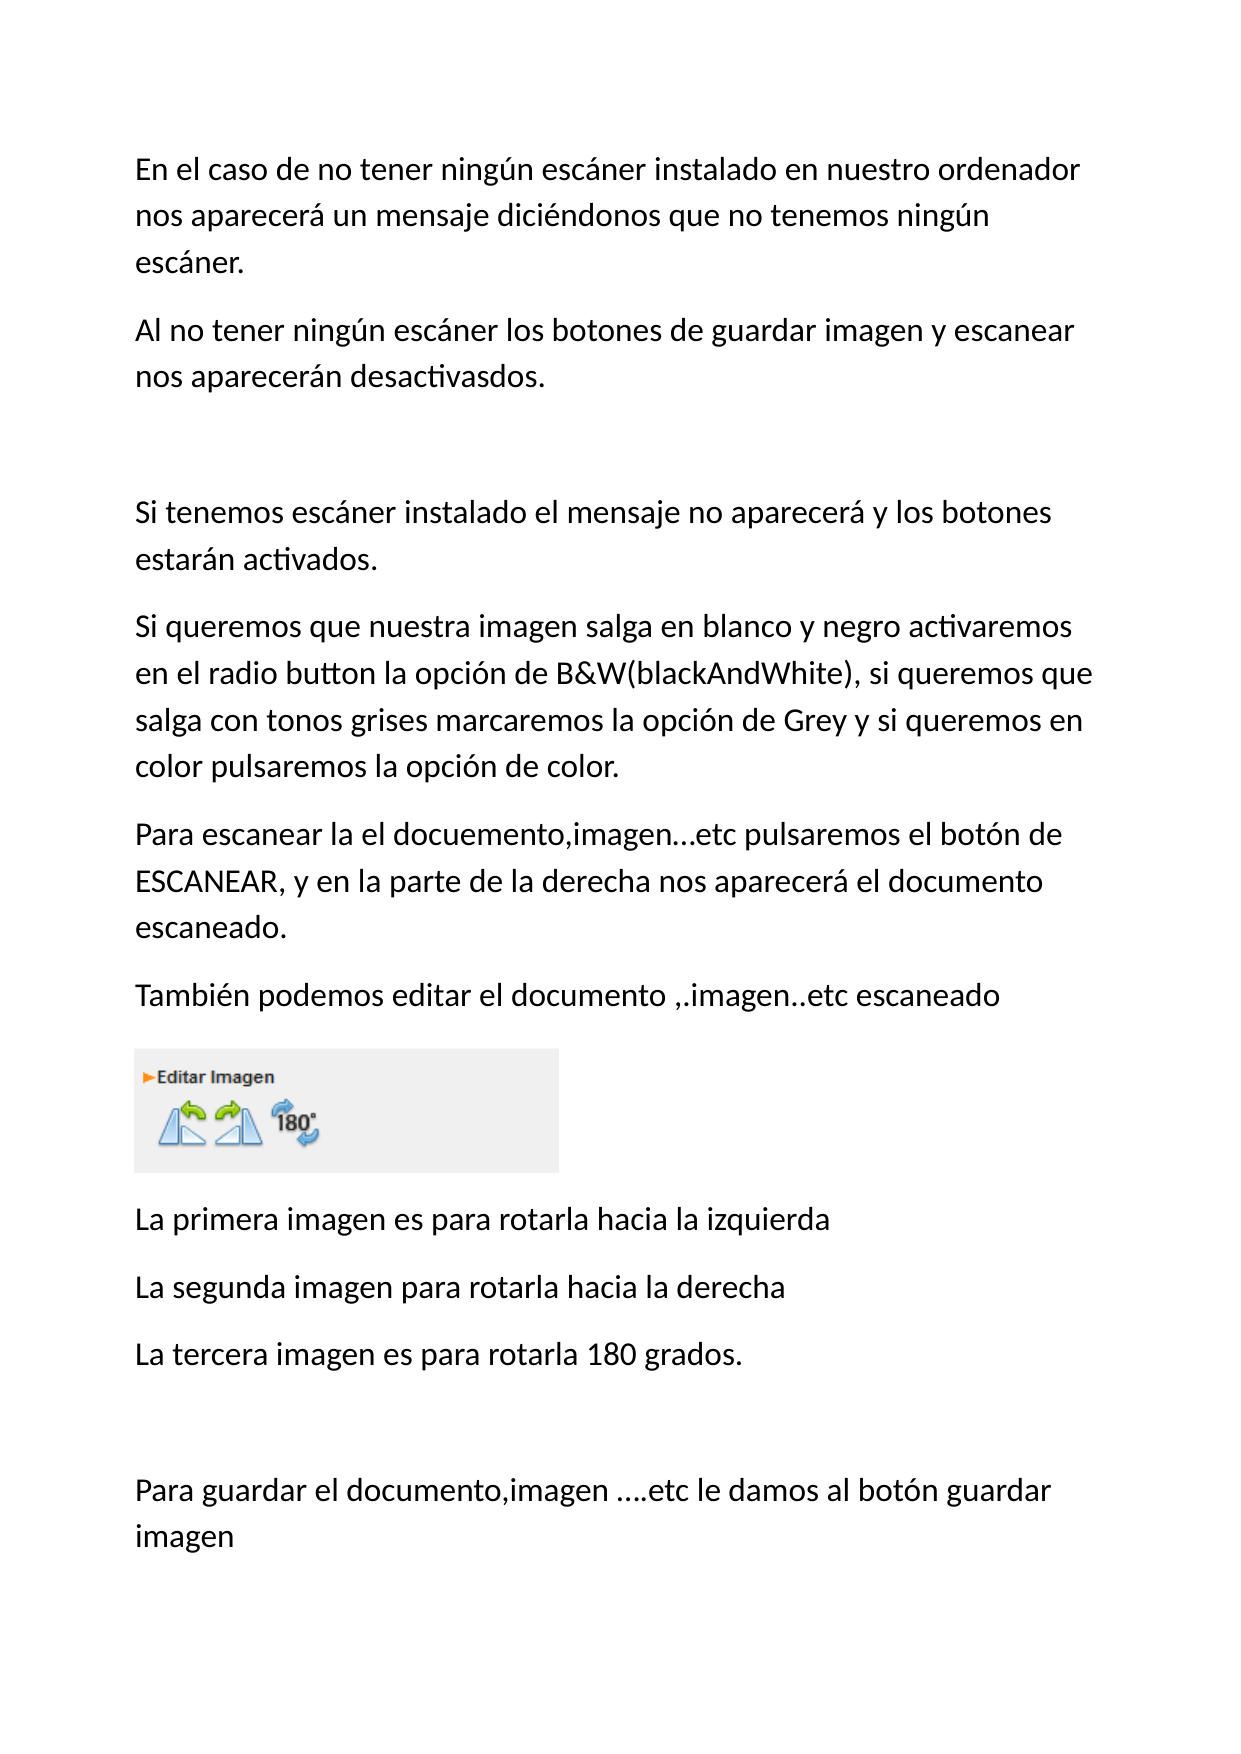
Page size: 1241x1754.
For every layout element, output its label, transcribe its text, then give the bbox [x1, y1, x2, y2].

text Si queremos que nuestra imagen salga en blanco y negro activaremos en el radio button la opción de B&W(blackAndWhite), si queremos que salga con tonos grises marcaremos la opción de Grey y si queremos en color pulsaremos la opción de color. [135, 605, 1098, 786]
text Si tenemos escáner instalado el mensaje no aparecerá y los botones estarán activados. [135, 491, 1098, 578]
text Para escanear la el docuemento,imagen…etc pulsaremos el botón de ESCANEAR, y en la parte de la derecha nos aparecerá el documento escaneado. [135, 813, 1098, 947]
text Para guardar el documento,imagen ….etc le damos al botón guardar imagen [135, 1468, 1098, 1556]
text En el caso de no tener ningún escáner instalado en nuestro ordenador nos aparecerá un mensaje diciéndonos que no tenemos ningún escáner. [135, 148, 1098, 282]
text Al no tener ningún escáner los botones de guardar imagen y escanear nos aparecerán desactivasdos. [135, 309, 1098, 396]
text La primera imagen es para rotarla hacia la izquierda [135, 1198, 1098, 1239]
text También podemos editar el documento ,.imagen..etc escaneado [135, 974, 1098, 1015]
text La segunda imagen para rotarla hacia la derecha [135, 1266, 1098, 1306]
text La tercera imagen es para rotarla 180 grados. [135, 1333, 1098, 1374]
picture [134, 1041, 559, 1173]
